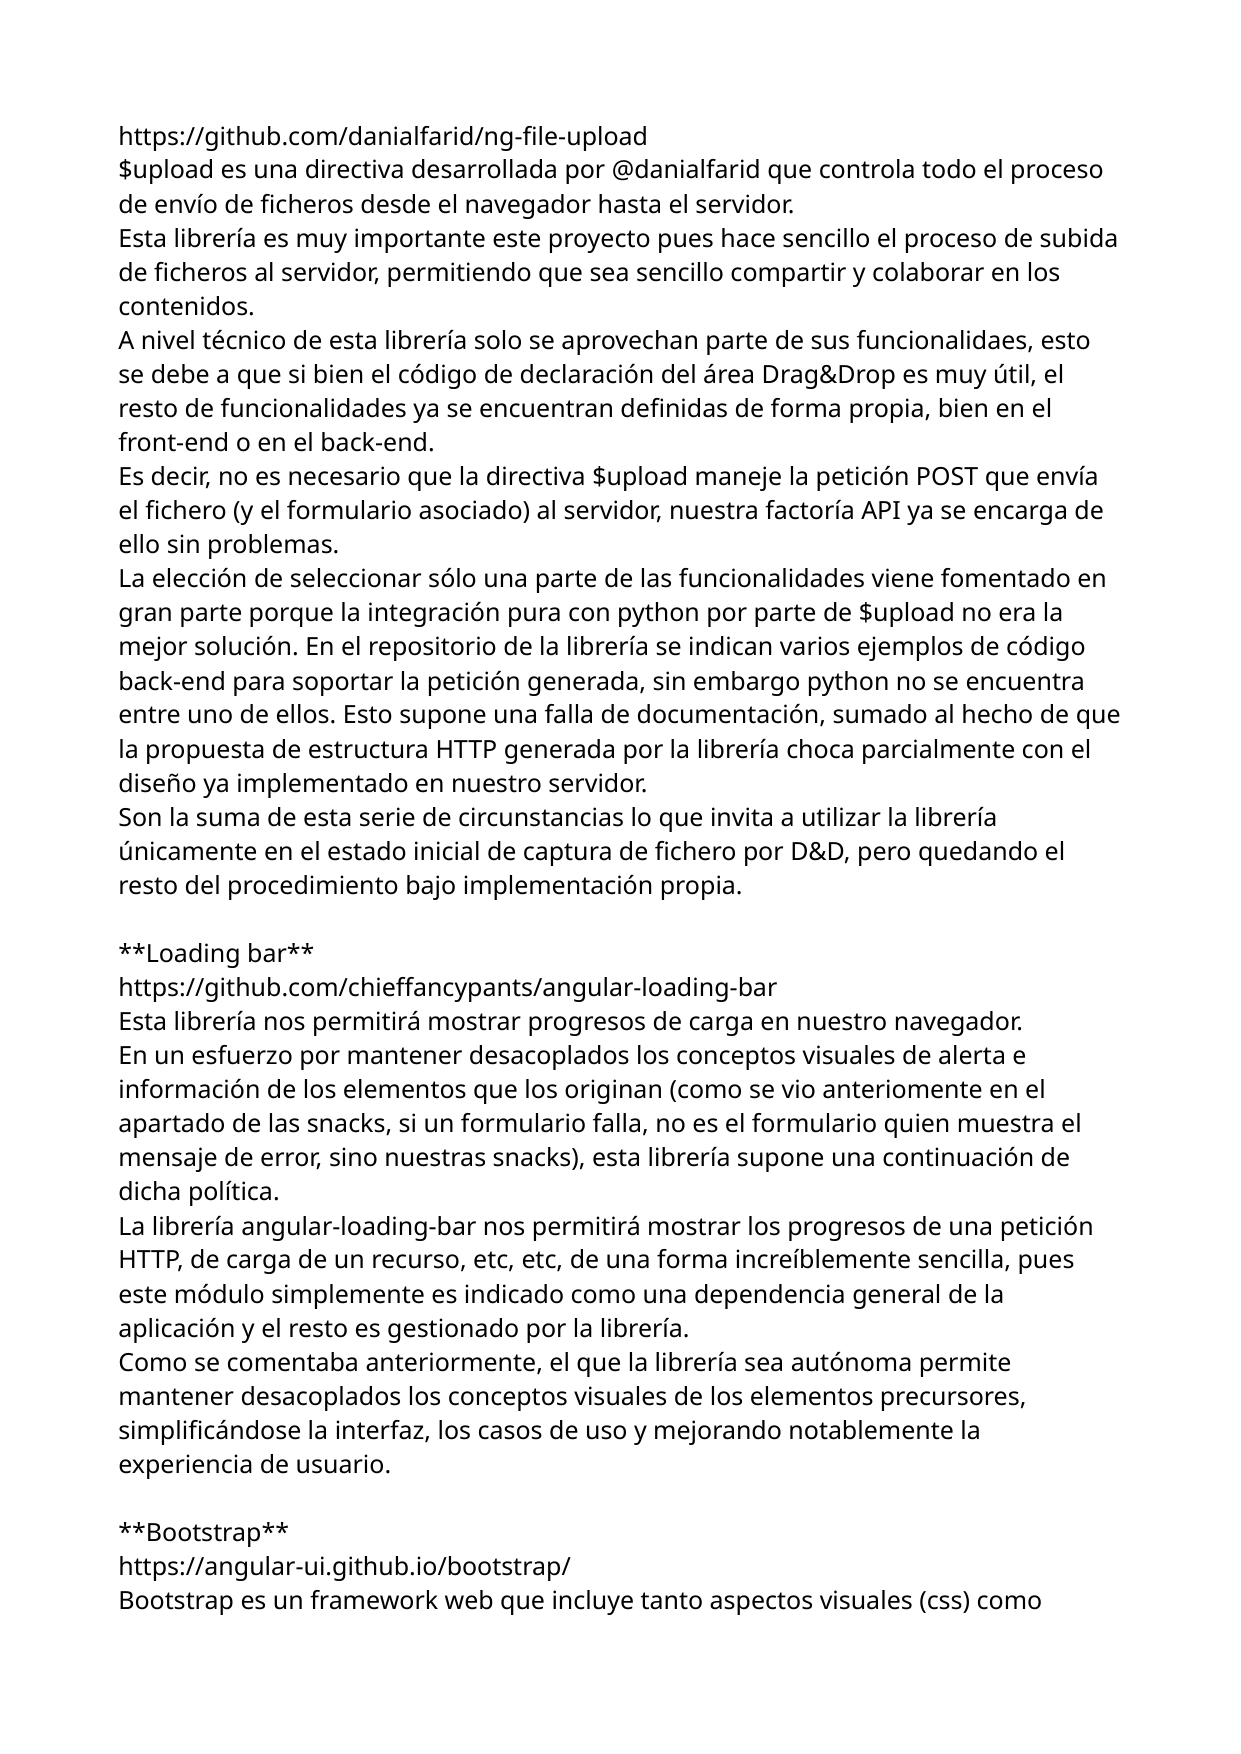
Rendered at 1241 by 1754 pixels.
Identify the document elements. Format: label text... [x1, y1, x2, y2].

text Como se comentaba anteriormente, el que la librería sea autónoma permite mantener desacoplados los conceptos visuales de los elementos precursores, simplificándose la interfaz, los casos de uso y mejorando notablemente la experiencia de usuario. [118, 1344, 1122, 1481]
text https://angular-ui.github.io/bootstrap/ [118, 1549, 1122, 1583]
text La librería angular-loading-bar nos permitirá mostrar los progresos de una petición HTTP, de carga de un recurso, etc, etc, de una forma increíblemente sencilla, pues este módulo simplemente es indicado como una dependencia general de la aplicación y el resto es gestionado por la librería. [118, 1208, 1122, 1344]
text En un esfuerzo por mantener desacoplados los conceptos visuales de alerta e información de los elementos que los originan (como se vio anteriomente en el apartado de las snacks, si un formulario falla, no es el formulario quien muestra el mensaje de error, sino nuestras snacks), esta librería supone una continuación de dicha política. [118, 1038, 1122, 1208]
text **Loading bar** [118, 936, 1122, 970]
text $upload es una directiva desarrollada por @danialfarid que controla todo el proceso de envío de ficheros desde el navegador hasta el servidor. [118, 152, 1122, 220]
text Son la suma de esta serie de circunstancias lo que invita a utilizar la librería únicamente en el estado inicial de captura de fichero por D&D, pero quedando el resto del procedimiento bajo implementación propia. [118, 799, 1122, 902]
text https://github.com/danialfarid/ng-file-upload [118, 118, 1122, 152]
text Esta librería es muy importante este proyecto pues hace sencillo el proceso de subida de ficheros al servidor, permitiendo que sea sencillo compartir y colaborar en los contenidos. [118, 220, 1122, 322]
text A nivel técnico de esta librería solo se aprovechan parte de sus funcionalidaes, esto se debe a que si bien el código de declaración del área Drag&Drop es muy útil, el resto de funcionalidades ya se encuentran definidas de forma propia, bien en el front-end o en el back-end. [118, 322, 1122, 459]
text Esta librería nos permitirá mostrar progresos de carga en nuestro navegador. [118, 1004, 1122, 1038]
text Bootstrap es un framework web que incluye tanto aspectos visuales (css) como [118, 1583, 1122, 1617]
text **Bootstrap** [118, 1515, 1122, 1549]
text Es decir, no es necesario que la directiva $upload maneje la petición POST que envía el fichero (y el formulario asociado) al servidor, nuestra factoría API ya se encarga de ello sin problemas. [118, 459, 1122, 561]
text https://github.com/chieffancypants/angular-loading-bar [118, 970, 1122, 1004]
text La elección de seleccionar sólo una parte de las funcionalidades viene fomentado en gran parte porque la integración pura con python por parte de $upload no era la mejor solución. En el repositorio de la librería se indican varios ejemplos de código back-end para soportar la petición generada, sin embargo python no se encuentra entre uno de ellos. Esto supone una falla de documentación, sumado al hecho de que la propuesta de estructura HTTP generada por la librería choca parcialmente con el diseño ya implementado en nuestro servidor. [118, 561, 1122, 799]
